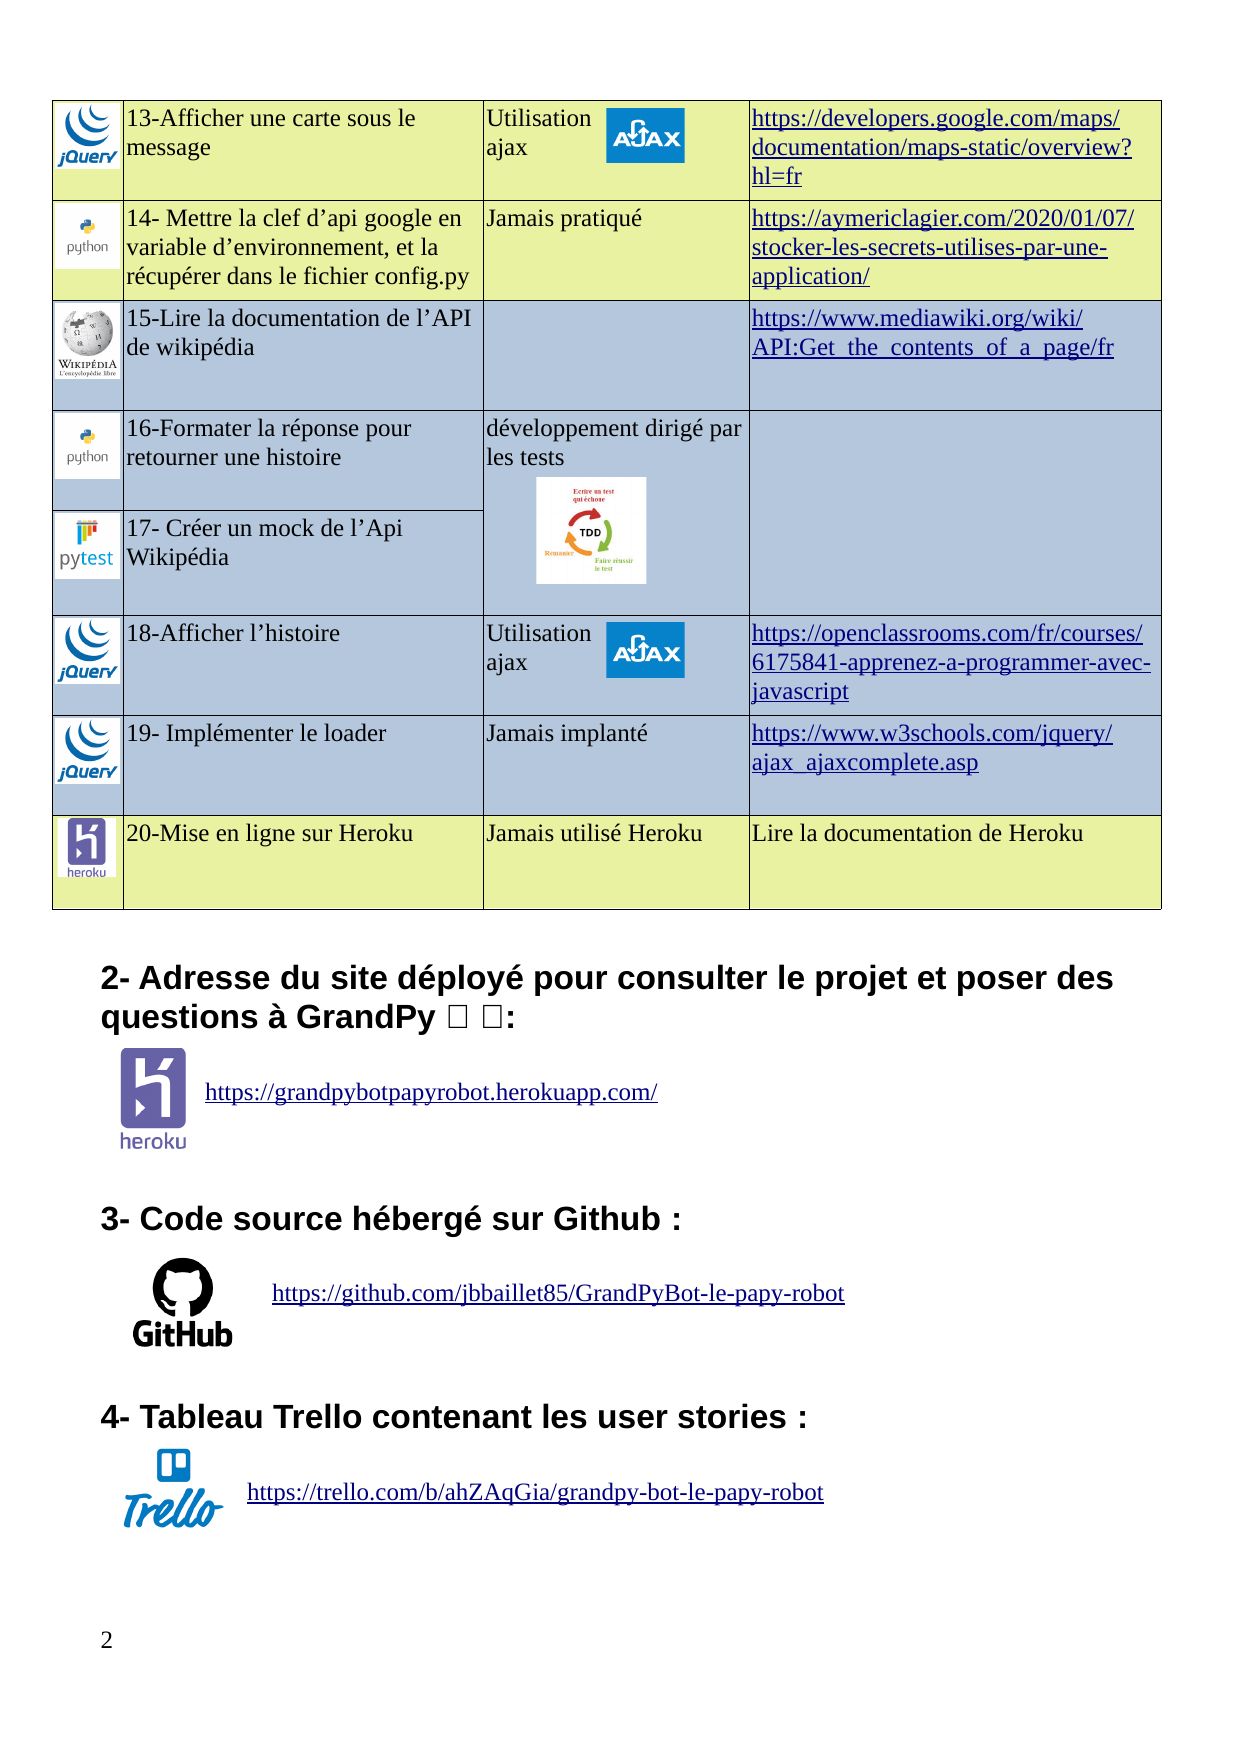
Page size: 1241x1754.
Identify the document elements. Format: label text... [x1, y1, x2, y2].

table_cell [53, 411, 123, 510]
table_cell [53, 511, 123, 615]
table_cell [53, 301, 123, 410]
table_cell [53, 716, 123, 815]
table_cell https://developers.google.com/maps/documentation/maps-static/overview?hl=fr [750, 101, 1161, 200]
table_cell Jamais utilisé Heroku [484, 816, 749, 908]
table_header [100, 1449, 247, 1556]
table_cell Utilisation ajax [484, 101, 749, 200]
table_header [100, 1250, 272, 1377]
table_cell 15-Lire la documentation de l’API de wikipédia [124, 301, 483, 410]
picture [54, 718, 121, 784]
subtitle 4- Tableau Trello contenant les user stories : [100, 1397, 1140, 1436]
table_cell 13-Afficher une carte sous le message [124, 101, 483, 200]
table_cell [484, 301, 749, 410]
table_cell [53, 201, 123, 300]
picture [102, 1048, 203, 1149]
table_cell https://www.w3schools.com/jquery/ajax_ajaxcomplete.asp [750, 716, 1161, 815]
picture [536, 477, 647, 584]
table_cell développement dirigé par les tests [484, 411, 749, 615]
table_cell https://openclassrooms.com/fr/courses/6175841-apprenez-a-programmer-avec-javascript [750, 616, 1161, 715]
table_cell Jamais pratiqué [484, 201, 749, 300]
table_cell Jamais implanté [484, 716, 749, 815]
table_cell [53, 616, 123, 715]
table_cell Lire la documentation de Heroku [750, 816, 1161, 908]
table_cell [53, 101, 123, 200]
table_cell [750, 411, 1161, 615]
table_cell https://www.mediawiki.org/wiki/API:Get_the_contents_of_a_page/fr [750, 301, 1161, 410]
picture [57, 818, 116, 877]
picture [606, 108, 685, 163]
table_cell Utilisation ajax [484, 616, 749, 715]
table_header [100, 1048, 205, 1178]
picture [606, 622, 685, 678]
table_cell 16-Formater la réponse pour retourner une histoire [124, 411, 483, 510]
table_header https://trello.com/b/ahZAqGia/grandpy-bot-le-papy-robot [247, 1449, 1140, 1556]
table_cell 20-Mise en ligne sur Heroku [124, 816, 483, 908]
picture [54, 413, 121, 479]
table_header https://grandpybotpapyrobot.herokuapp.com/ [205, 1048, 1140, 1178]
table_cell 19- Implémenter le loader [124, 716, 483, 815]
table_cell 14- Mettre la clef d’api google en variable d’environnement, et la récupérer dans le fichier config.py [124, 201, 483, 300]
picture [54, 513, 121, 579]
picture [102, 1448, 245, 1528]
subtitle 3- Code source hébergé sur Github : [100, 1198, 1140, 1237]
subtitle 2- Adresse du site déployé pour consulter le projet et poser des questions à GrandPy 🤖 👴: [100, 958, 1140, 1036]
picture [54, 203, 121, 269]
table_cell 18-Afficher l’histoire [124, 616, 483, 715]
picture [54, 103, 121, 169]
table_header https://github.com/jbbaillet85/GrandPyBot-le-papy-robot [272, 1250, 1140, 1377]
picture [54, 618, 121, 684]
picture [54, 303, 121, 379]
picture [101, 1256, 263, 1348]
table_cell 17- Créer un mock de l’Api Wikipédia [124, 511, 483, 615]
table_cell https://aymericlagier.com/2020/01/07/stocker-les-secrets-utilises-par-une-application/ [750, 201, 1161, 300]
table_cell [53, 816, 123, 908]
